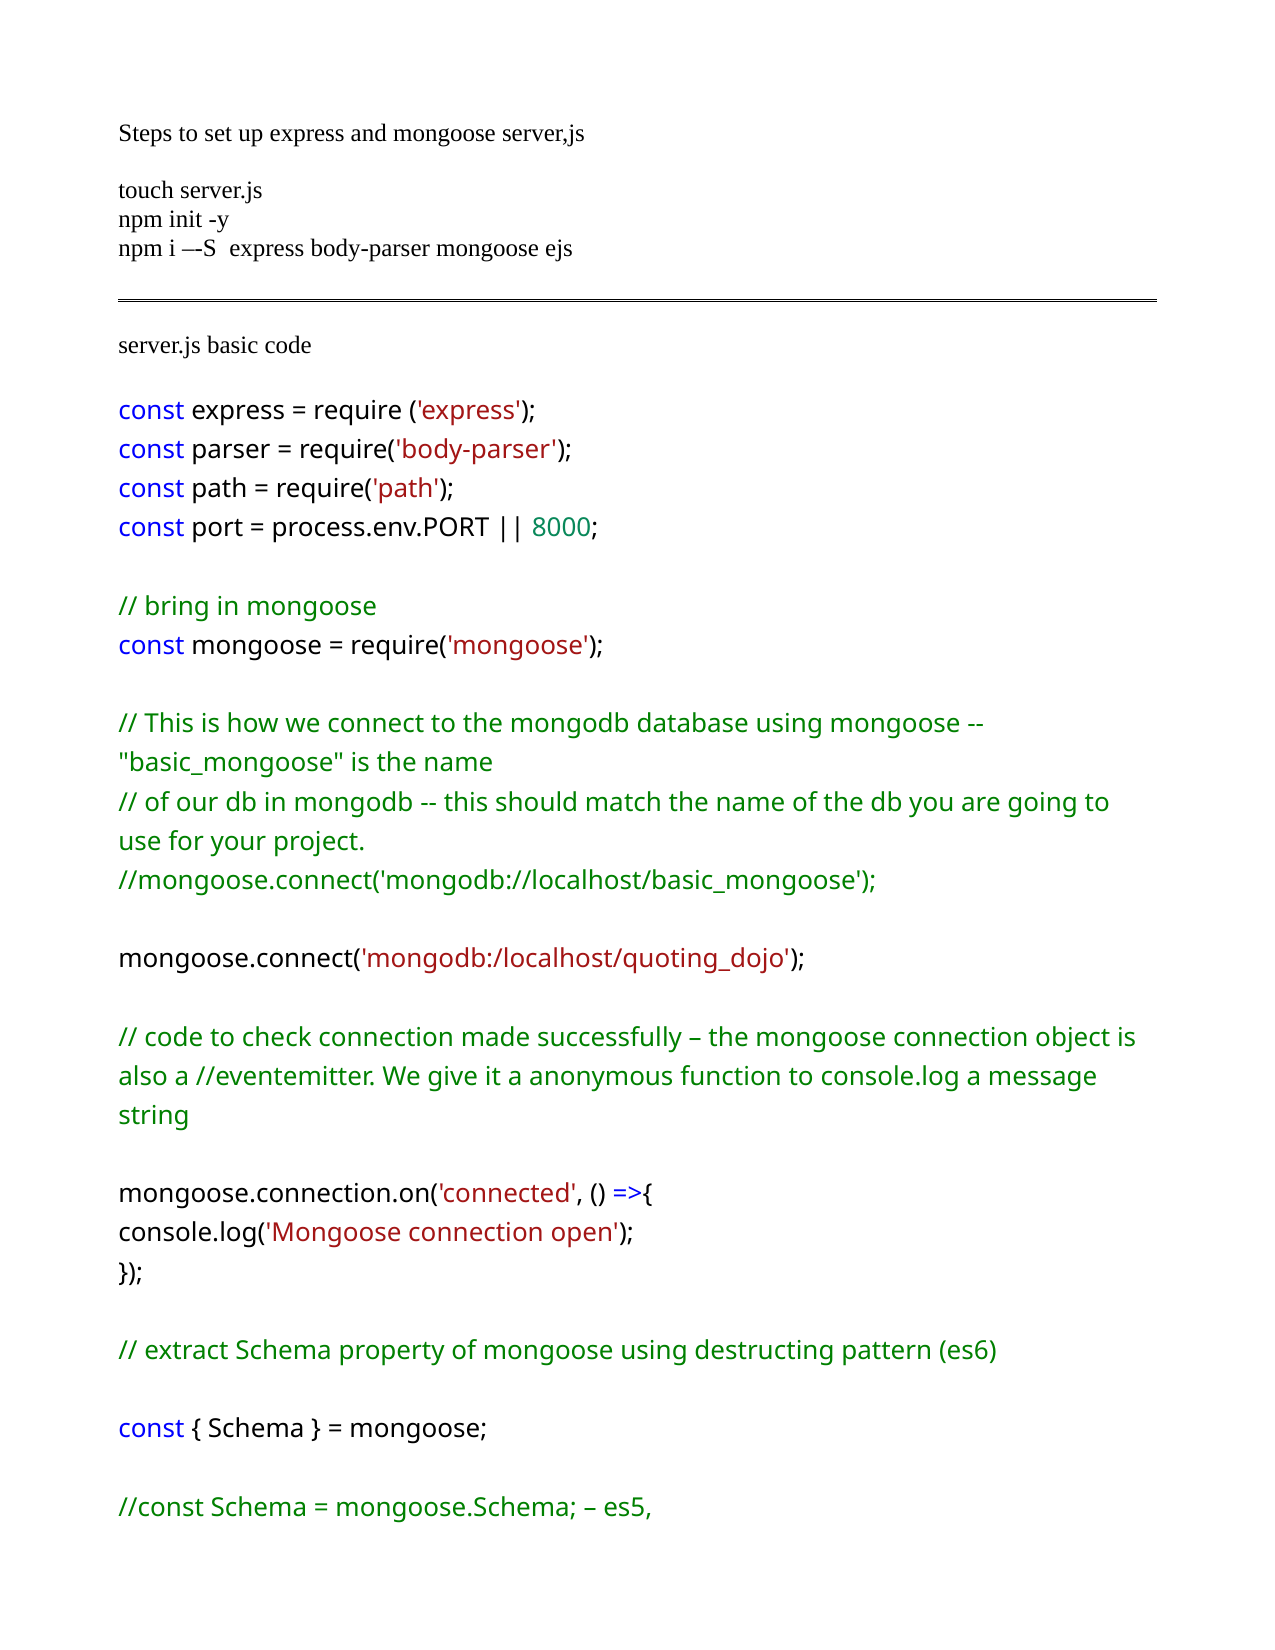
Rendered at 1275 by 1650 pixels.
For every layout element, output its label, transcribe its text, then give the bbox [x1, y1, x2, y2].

text touch server.js [118, 176, 1157, 204]
text // extract Schema property of mongoose using destructing pattern (es6) [118, 1328, 1157, 1367]
text const parser = require('body-parser'); [118, 427, 1157, 466]
text const mongoose = require('mongoose'); [118, 623, 1157, 662]
text server.js basic code [118, 330, 1157, 359]
text //const Schema = mongoose.Schema; – es5, [118, 1484, 1157, 1524]
text const express = require ('express'); [118, 388, 1157, 427]
text npm init -y [118, 204, 1157, 233]
text Steps to set up express and mongoose server,js [118, 118, 1157, 147]
text console.log('Mongoose connection open'); [118, 1210, 1157, 1249]
text // of our db in mongodb -- this should match the name of the db you are going to use for your project. [118, 779, 1157, 858]
text // This is how we connect to the mongodb database using mongoose -- "basic_mongoose" is the name [118, 701, 1157, 779]
text mongoose.connection.on('connected', () =>{ [118, 1171, 1157, 1210]
text // code to check connection made successfully – the mongoose connection object is also a //eventemitter. We give it a anonymous function to console.log a message string [118, 1014, 1157, 1132]
text npm i –-S express body-parser mongoose ejs [118, 233, 1157, 262]
text }); [118, 1249, 1157, 1289]
text //mongoose.connect('mongodb://localhost/basic_mongoose'); [118, 858, 1157, 897]
text const { Schema } = mongoose; [118, 1406, 1157, 1445]
text const port = process.env.PORT || 8000; [118, 505, 1157, 544]
text const path = require('path'); [118, 466, 1157, 505]
text mongoose.connect('mongodb:/localhost/quoting_dojo'); [118, 936, 1157, 975]
text // bring in mongoose [118, 584, 1157, 623]
